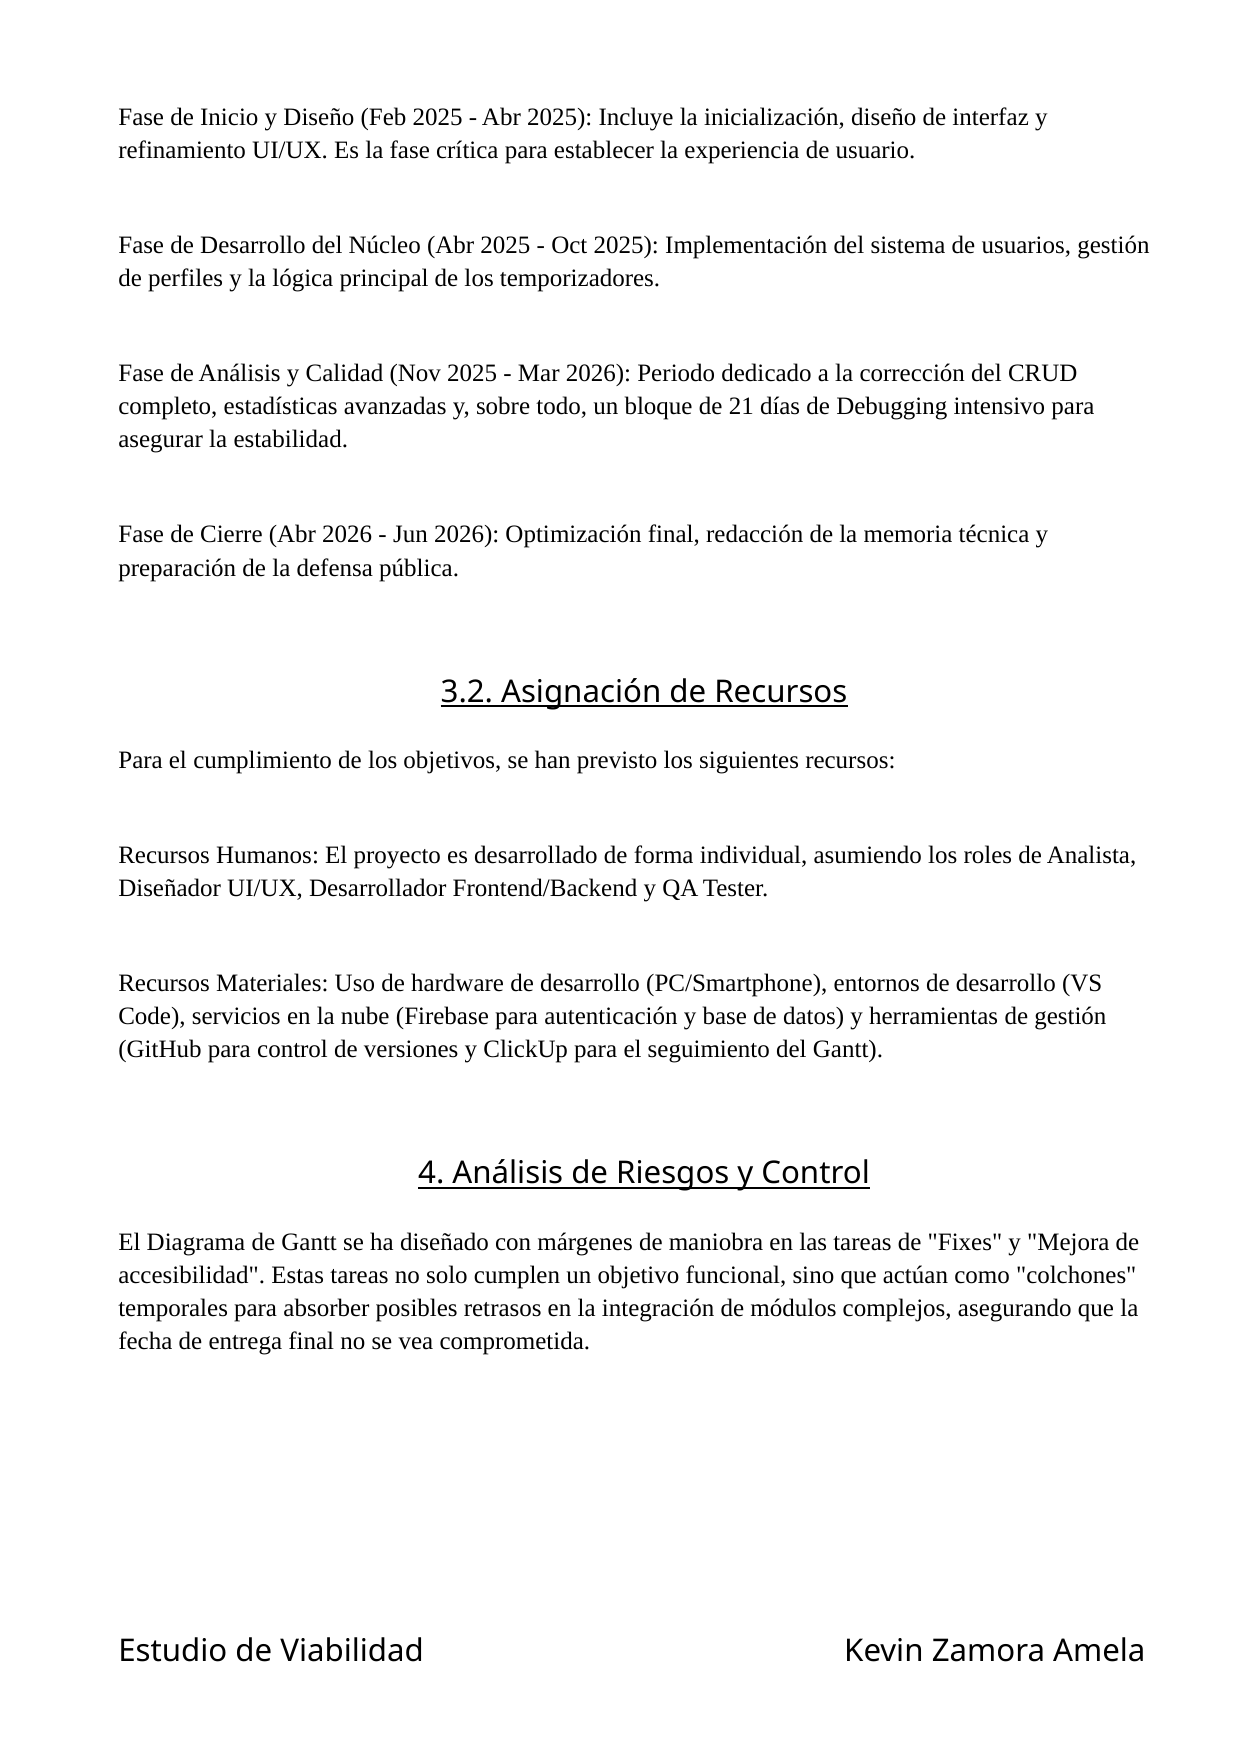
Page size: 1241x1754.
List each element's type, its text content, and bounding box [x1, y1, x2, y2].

text El Diagrama de Gantt se ha diseñado con márgenes de maniobra en las tareas de "Fixes" y "Mejora de accesibilidad". Estas tareas no solo cumplen un objetivo funcional, sino que actúan como "colchones" temporales para absorber posibles retrasos en la integración de módulos complejos, asegurando que la fecha de entrega final no se vea comprometida. [118, 1227, 1170, 1355]
text Fase de Análisis y Calidad (Nov 2025 - Mar 2026): Periodo dedicado a la corrección del CRUD completo, estadísticas avanzadas y, sobre todo, un bloque de 21 días de Debugging intensivo para asegurar la estabilidad. [118, 358, 1170, 453]
text Recursos Materiales: Uso de hardware de desarrollo (PC/Smartphone), entornos de desarrollo (VS Code), servicios en la nube (Firebase para autenticación y base de datos) y herramientas de gestión (GitHub para control de versiones y ClickUp para el seguimiento del Gantt). [118, 968, 1170, 1063]
text Fase de Cierre (Abr 2026 - Jun 2026): Optimización final, redacción de la memoria técnica y preparación de la defensa pública. [118, 519, 1170, 581]
text Recursos Humanos: El proyecto es desarrollado de forma individual, asumiendo los roles de Analista, Diseñador UI/UX, Desarrollador Frontend/Backend y QA Tester. [118, 840, 1170, 902]
text Para el cumplimiento de los objetivos, se han previsto los siguientes recursos: [118, 745, 1170, 774]
subtitle 3.2. Asignación de Recursos [118, 669, 1170, 711]
text Fase de Inicio y Diseño (Feb 2025 - Abr 2025): Incluye la inicialización, diseño de interfaz y refinamiento UI/UX. Es la fase crítica para establecer la experiencia de usuario. [118, 102, 1170, 164]
subtitle 4. Análisis de Riesgos y Control [118, 1151, 1170, 1193]
text Fase de Desarrollo del Núcleo (Abr 2025 - Oct 2025): Implementación del sistema de usuarios, gestión de perfiles y la lógica principal de los temporizadores. [118, 230, 1170, 292]
